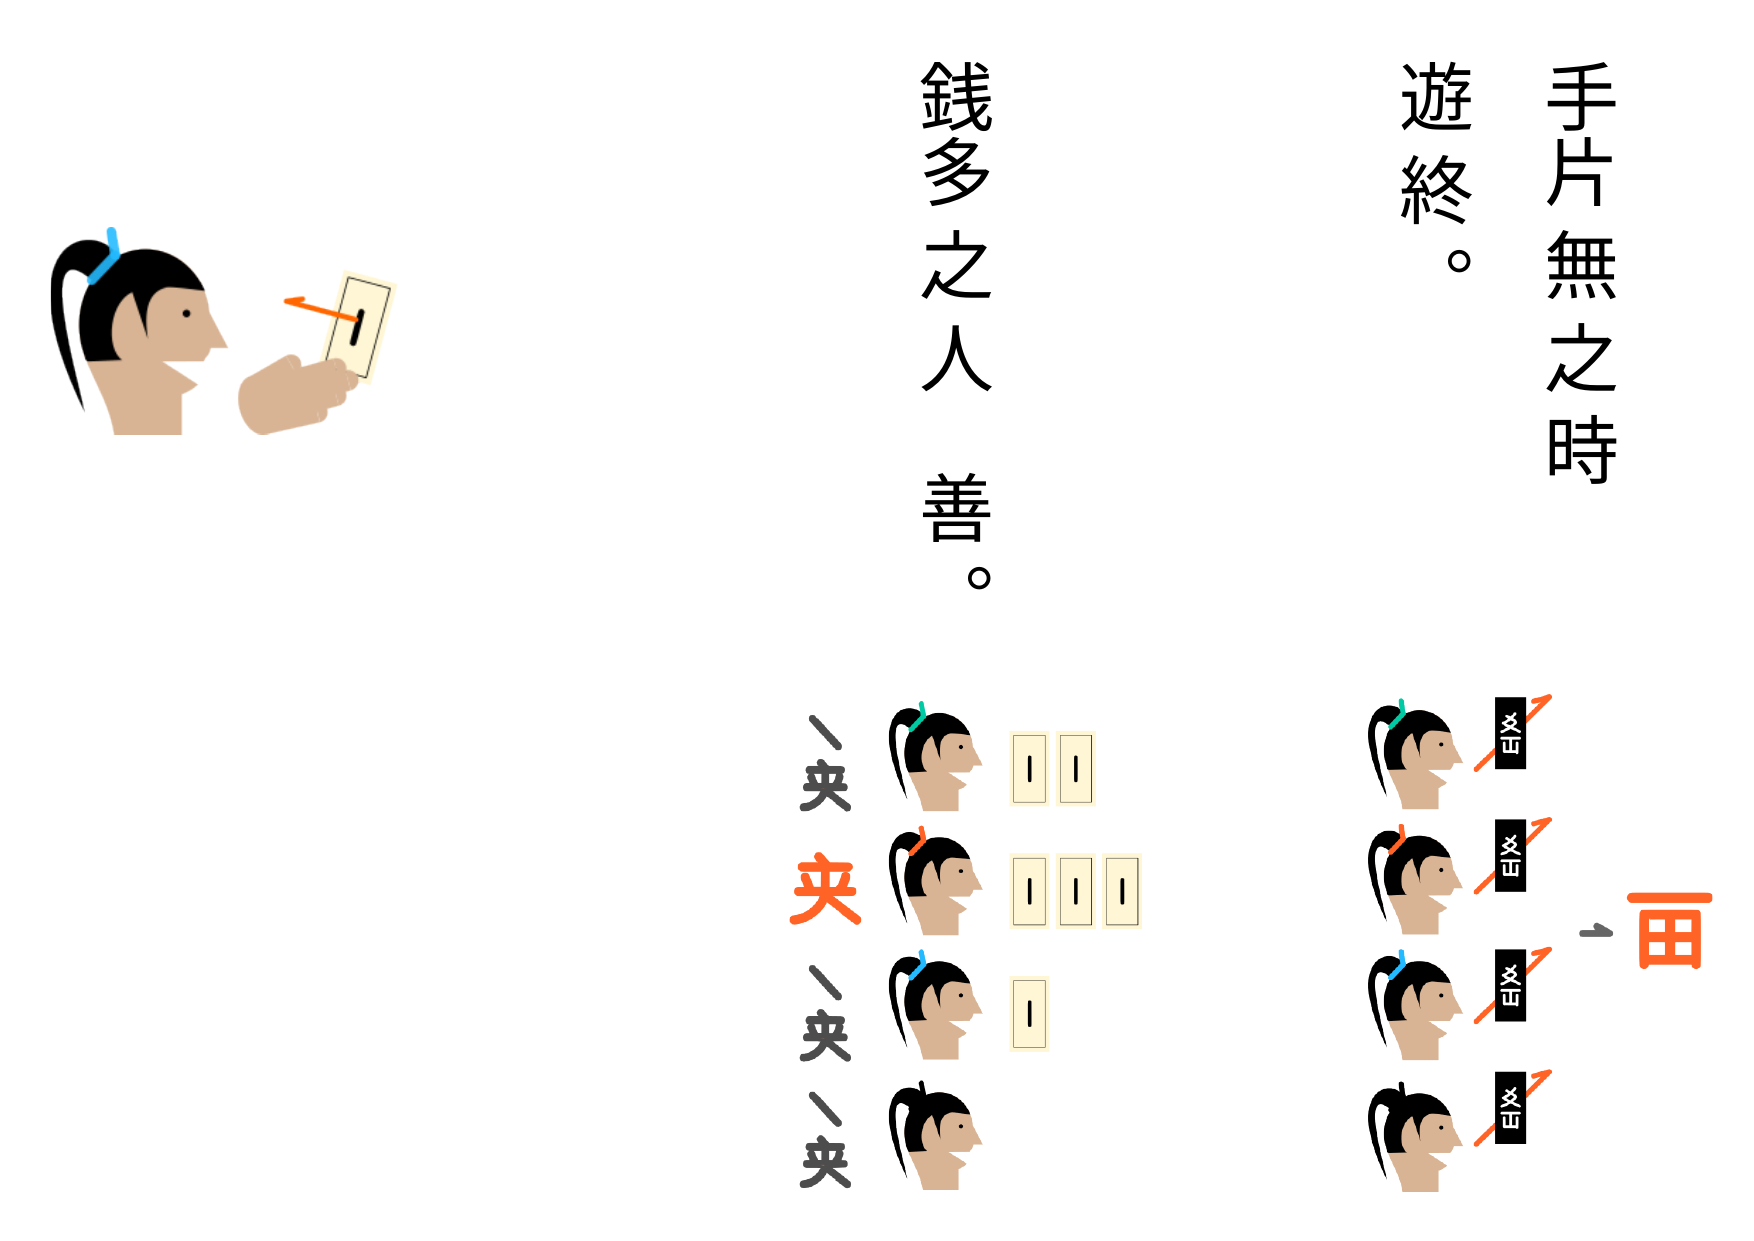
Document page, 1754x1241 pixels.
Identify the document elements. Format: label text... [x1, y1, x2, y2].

text 遊 終 。 [1383, 59, 1492, 694]
text 銭多 之 人 善 。 [903, 59, 1011, 701]
text 手片 無 之 時 [1527, 59, 1636, 694]
picture [789, 701, 1142, 1190]
picture [1368, 694, 1713, 1192]
picture [50, 227, 398, 435]
